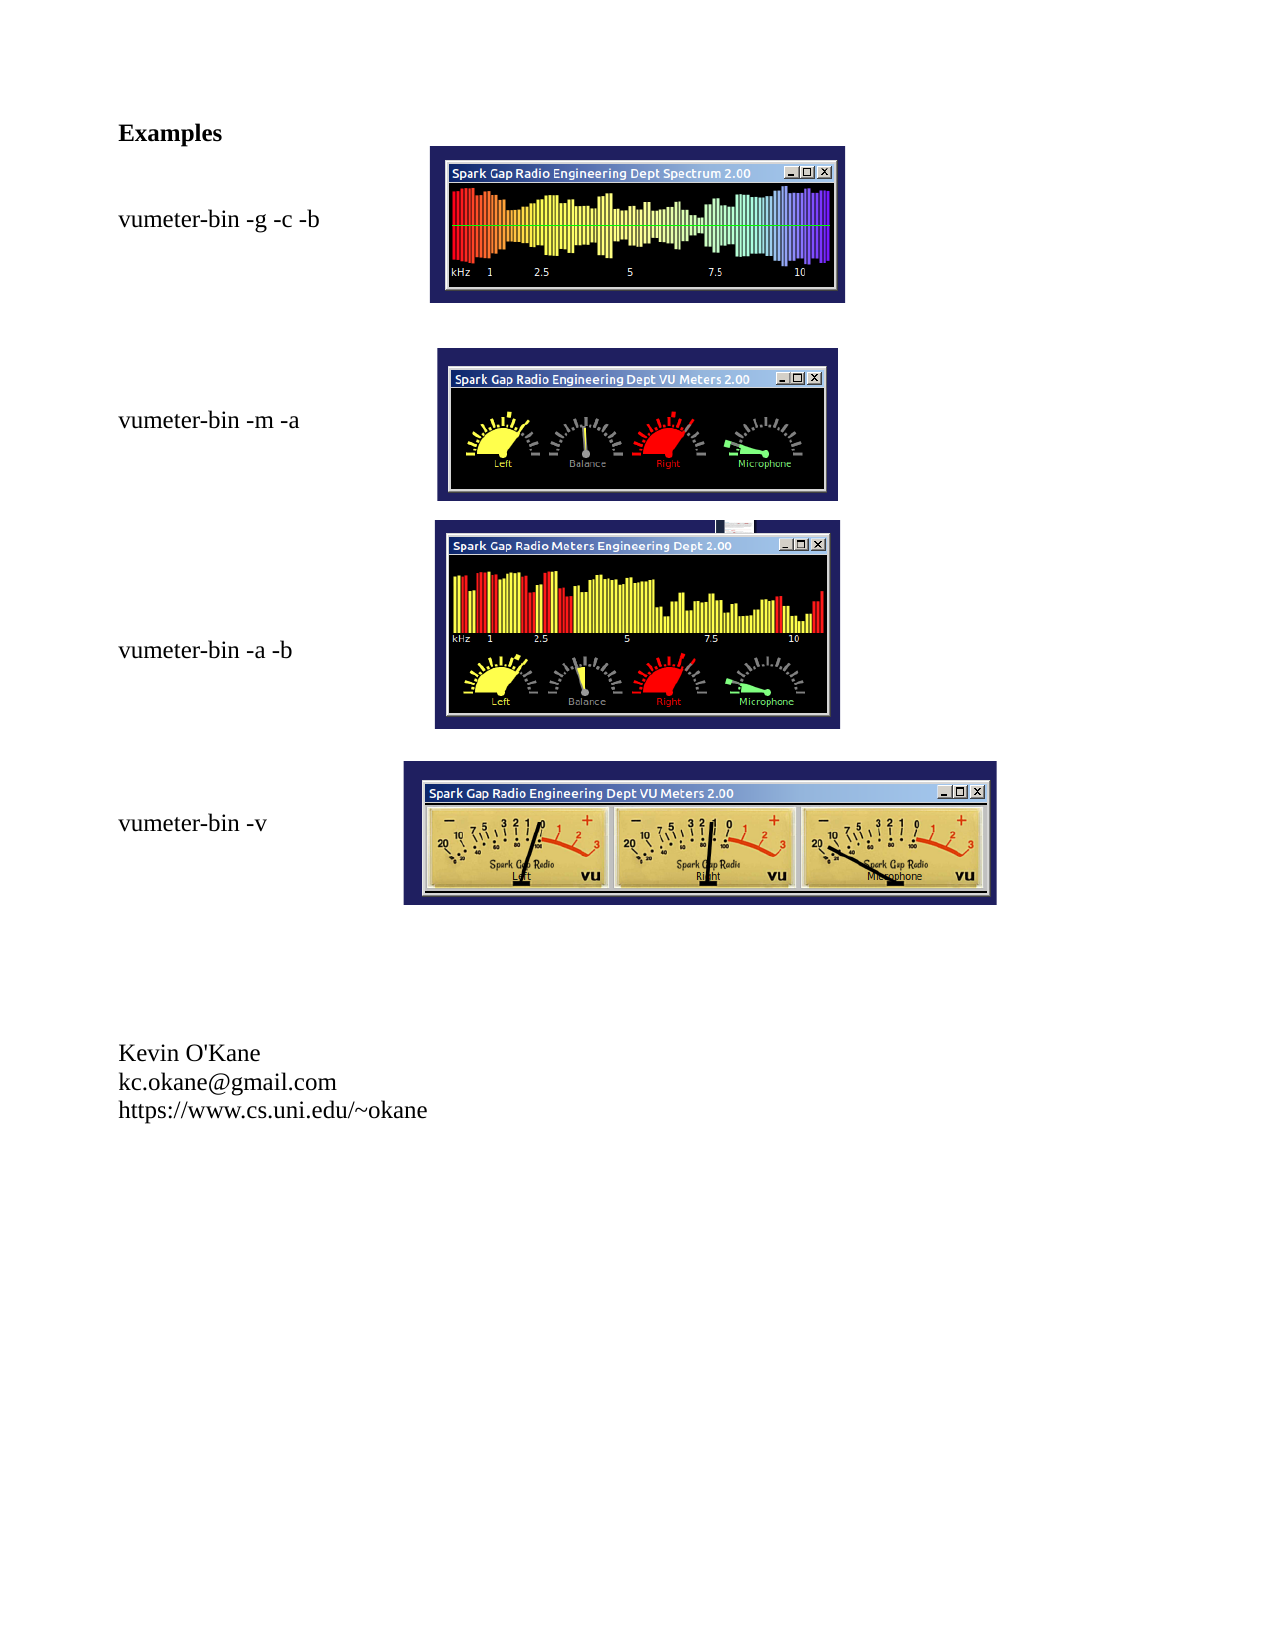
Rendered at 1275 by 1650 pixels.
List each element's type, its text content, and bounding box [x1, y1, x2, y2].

picture [434, 520, 841, 729]
text https://www.cs.uni.edu/~okane [118, 1096, 1157, 1124]
text vumeter-bin -g -c -b [118, 204, 429, 233]
text [846, 204, 1157, 233]
text vumeter-bin -m -a [118, 406, 437, 434]
text Examples [118, 118, 1157, 147]
picture [403, 761, 997, 905]
picture [437, 348, 838, 501]
text [841, 636, 1157, 664]
text vumeter-bin -a -b [118, 636, 434, 664]
text Kevin O'Kane [118, 1038, 1157, 1067]
picture [429, 146, 846, 303]
text vumeter-bin -v [118, 808, 403, 837]
text [838, 406, 1157, 434]
text kc.okane@gmail.com [118, 1067, 1157, 1096]
text [997, 808, 1157, 837]
